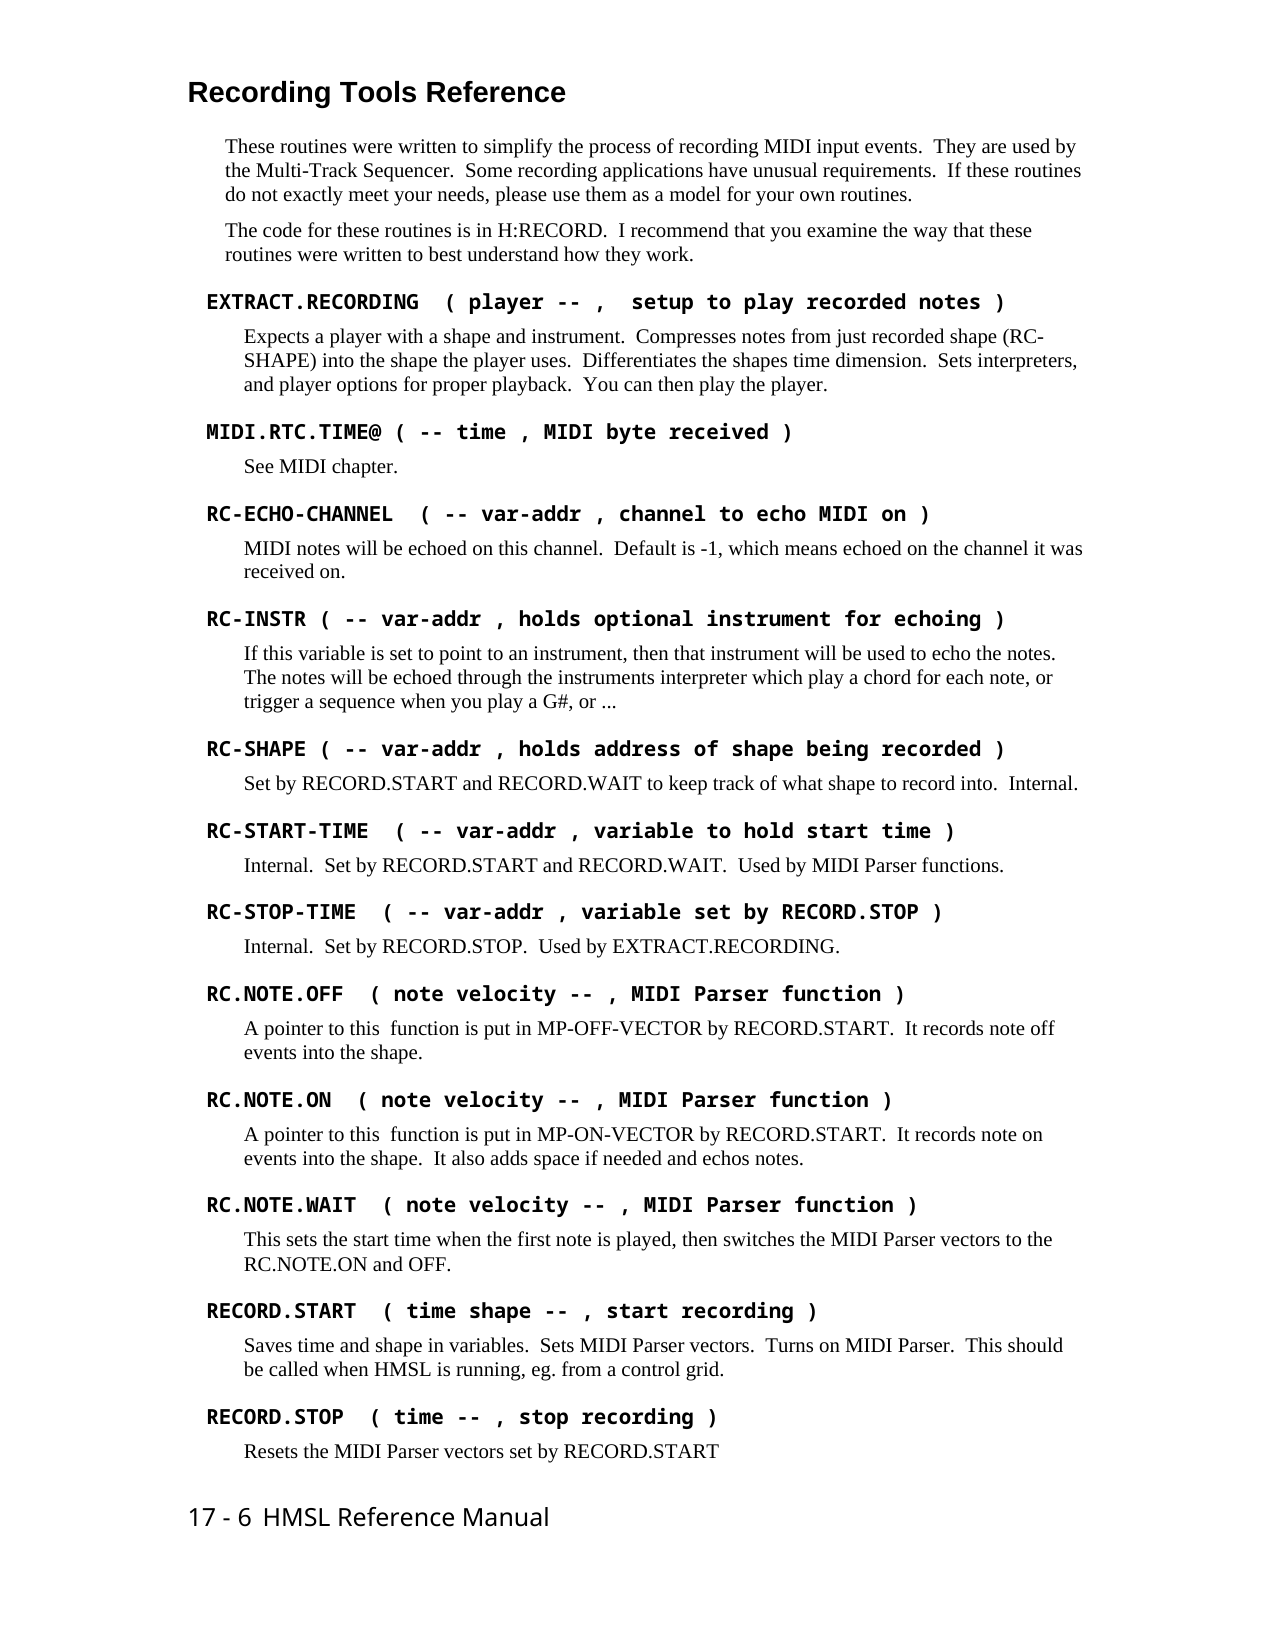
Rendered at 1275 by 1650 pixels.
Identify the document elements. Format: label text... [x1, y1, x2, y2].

text The code for these routines is in H:RECORD. I recommend that you examine the way that these routines were written to best understand how they work. [225, 218, 1087, 266]
subtitle Recording Tools Reference [187, 75, 1087, 108]
text Internal. Set by RECORD.START and RECORD.WAIT. Used by MIDI Parser functions. [244, 853, 1087, 877]
text If this variable is set to point to an instrument, then that instrument will be used to echo the notes. The notes will be echoed through the instruments interpreter which play a chord for each note, or trigger a sequence when you play a G#, or ... [244, 641, 1087, 713]
text RECORD.STOP ( time -- , stop recording ) [206, 1402, 1162, 1431]
text See MIDI chapter. [244, 454, 1087, 478]
text RC-START-TIME ( -- var-addr , variable to hold start time ) [206, 816, 1162, 844]
text These routines were written to simplify the process of recording MIDI input events. They are used by the Multi-Track Sequencer. Some recording applications have unusual requirements. If these routines do not exactly meet your needs, please use them as a model for your own routines. [225, 133, 1087, 206]
text MIDI.RTC.TIME@ ( -- time , MIDI byte received ) [206, 417, 1162, 445]
text RECORD.START ( time shape -- , start recording ) [206, 1296, 1162, 1325]
text RC-INSTR ( -- var-addr , holds optional instrument for echoing ) [206, 604, 1162, 633]
text This sets the start time when the first note is played, then switches the MIDI Parser vectors to the RC.NOTE.ON and OFF. [244, 1227, 1087, 1276]
text A pointer to this function is put in MP-ON-VECTOR by RECORD.START. It records note on events into the shape. It also adds space if needed and echos notes. [244, 1122, 1087, 1170]
text RC-STOP-TIME ( -- var-addr , variable set by RECORD.STOP ) [206, 897, 1162, 926]
text RC-SHAPE ( -- var-addr , holds address of shape being recorded ) [206, 734, 1162, 763]
text Expects a player with a shape and instrument. Compresses notes from just recorded shape (RC-SHAPE) into the shape the player uses. Differentiates the shapes time dimension. Sets interpreters, and player options for proper playback. You can then play the player. [244, 324, 1087, 396]
text Set by RECORD.START and RECORD.WAIT to keep track of what shape to record into. Internal. [244, 771, 1087, 795]
text Saves time and shape in variables. Sets MIDI Parser vectors. Turns on MIDI Parser. This should be called when HMSL is running, eg. from a control grid. [244, 1333, 1087, 1381]
text Resets the MIDI Parser vectors set by RECORD.START [244, 1439, 1087, 1463]
text RC.NOTE.OFF ( note velocity -- , MIDI Parser function ) [206, 979, 1162, 1008]
text RC.NOTE.ON ( note velocity -- , MIDI Parser function ) [206, 1085, 1162, 1113]
text Internal. Set by RECORD.STOP. Used by EXTRACT.RECORDING. [244, 934, 1087, 958]
text A pointer to this function is put in MP-OFF-VECTOR by RECORD.START. It records note off events into the shape. [244, 1016, 1087, 1064]
text MIDI notes will be echoed on this channel. Default is -1, which means echoed on the channel it was received on. [244, 535, 1087, 583]
text RC-ECHO-CHANNEL ( -- var-addr , channel to echo MIDI on ) [206, 499, 1162, 527]
text RC.NOTE.WAIT ( note velocity -- , MIDI Parser function ) [206, 1191, 1162, 1219]
text EXTRACT.RECORDING ( player -- , setup to play recorded notes ) [206, 287, 1162, 316]
